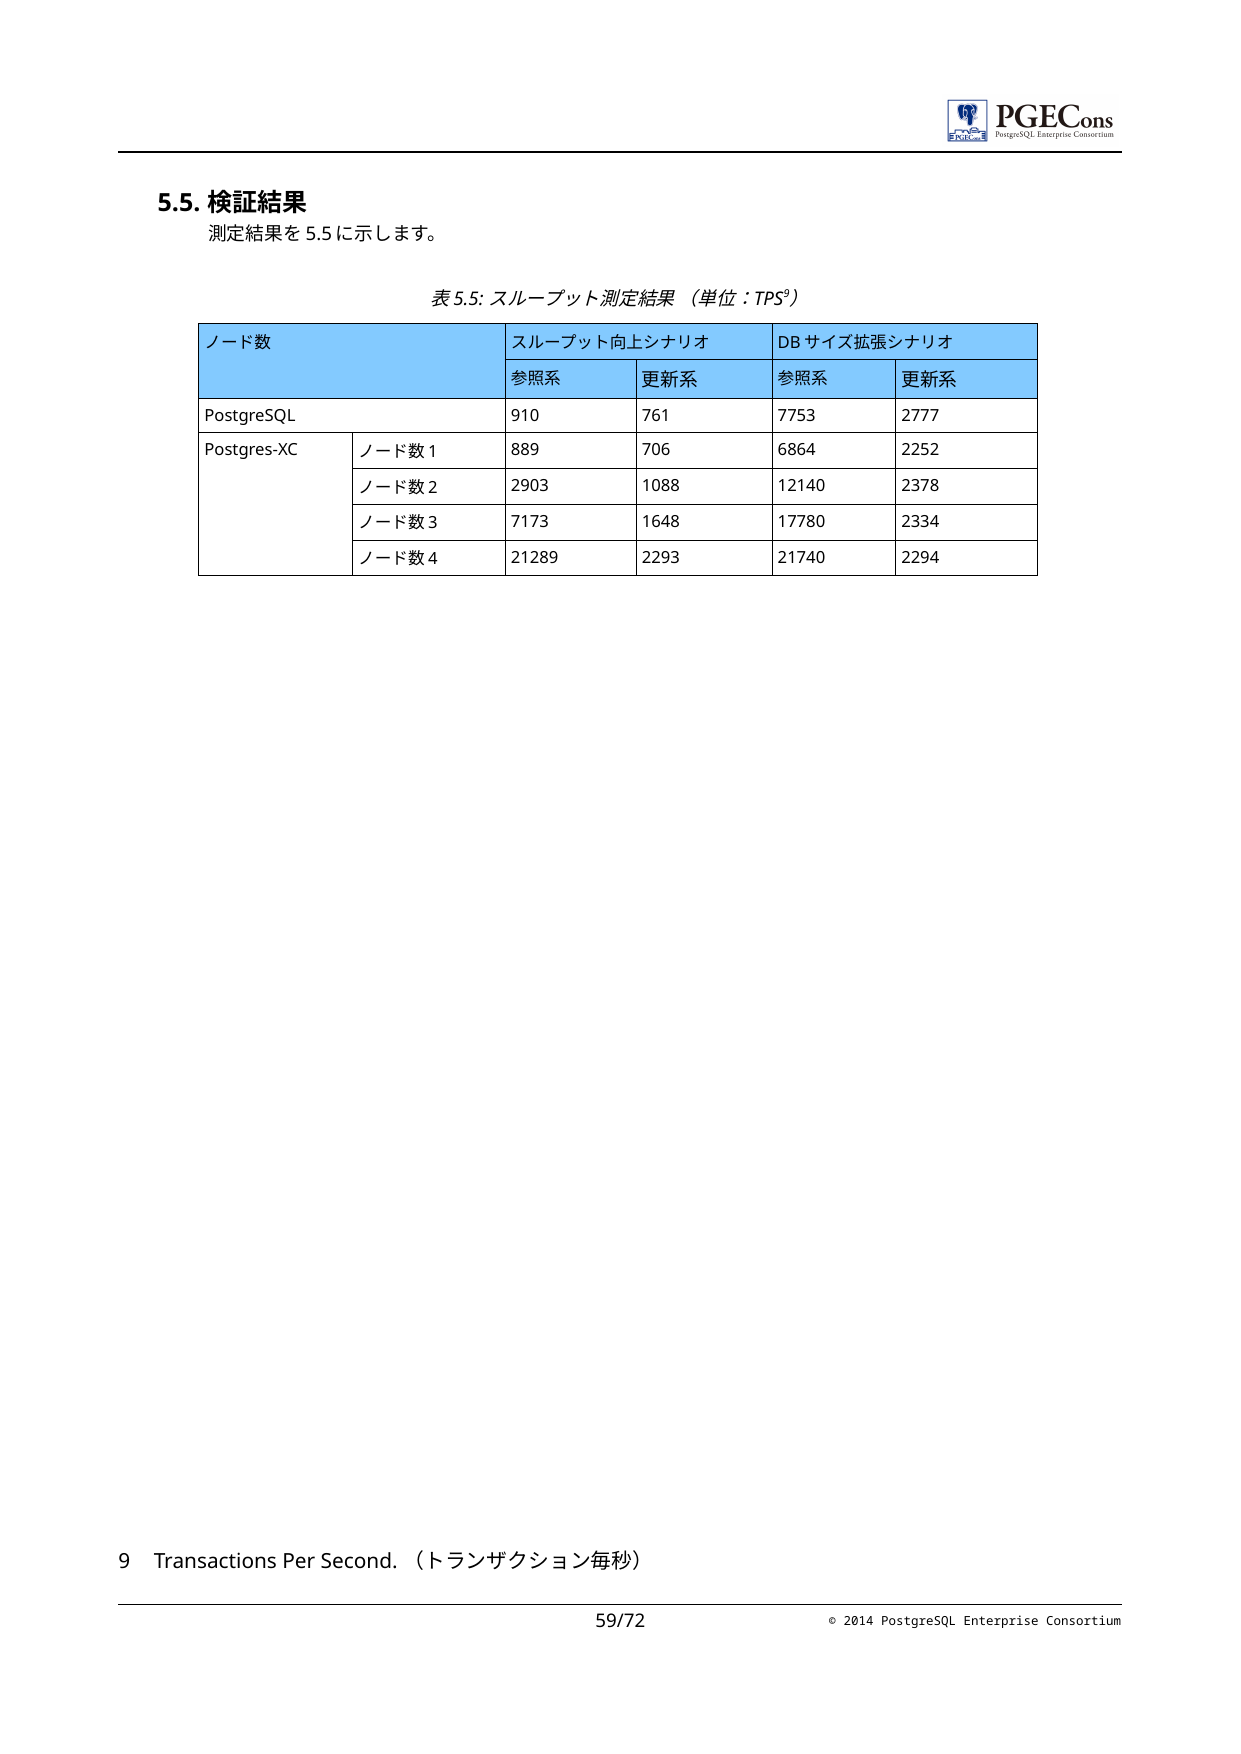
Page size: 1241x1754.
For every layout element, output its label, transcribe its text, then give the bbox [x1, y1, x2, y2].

table_cell 参照系 [773, 360, 895, 398]
table_cell PostgreSQL [199, 399, 505, 432]
table_cell 21289 [506, 541, 636, 575]
table_cell 889 [506, 433, 636, 468]
table_cell 1088 [637, 469, 772, 504]
table_cell 2252 [896, 433, 1037, 468]
table_cell 17780 [773, 505, 895, 539]
table_cell 更新系 [896, 360, 1037, 398]
text Transactions Per Second. （トランザクション毎秒） [118, 1544, 1122, 1574]
subtitle 検証結果 [157, 182, 1122, 218]
table_cell 761 [637, 399, 772, 432]
table_cell ノード数4 [353, 541, 505, 575]
table_header スループット向上シナリオ [506, 324, 772, 359]
table_cell 706 [637, 433, 772, 468]
text 表 5.5: スループット測定結果 （単位：TPS） [118, 283, 1122, 311]
table_cell 1648 [637, 505, 772, 539]
table_cell 2777 [896, 399, 1037, 432]
table_cell 2378 [896, 469, 1037, 504]
table_cell ノード数2 [353, 469, 505, 504]
text 測定結果を表 5.5に示します。 [197, 218, 1122, 246]
table_cell 2293 [637, 541, 772, 575]
table_cell 2903 [506, 469, 636, 504]
table_cell 6864 [773, 433, 895, 468]
table_cell 7173 [506, 505, 636, 539]
picture [941, 94, 1119, 147]
table_cell 2294 [896, 541, 1037, 575]
table_cell ノード数3 [353, 505, 505, 539]
table_cell 参照系 [506, 360, 636, 398]
table_cell ノード数1 [353, 433, 505, 468]
table_cell 21740 [773, 541, 895, 575]
table_cell 12140 [773, 469, 895, 504]
table_cell 更新系 [637, 360, 772, 398]
table_header DBサイズ拡張シナリオ [773, 324, 1037, 359]
table_cell Postgres-XC [199, 433, 352, 575]
table_cell 7753 [773, 399, 895, 432]
table_cell 910 [506, 399, 636, 432]
table_header ノード数 [199, 324, 505, 398]
table_cell 2334 [896, 505, 1037, 539]
